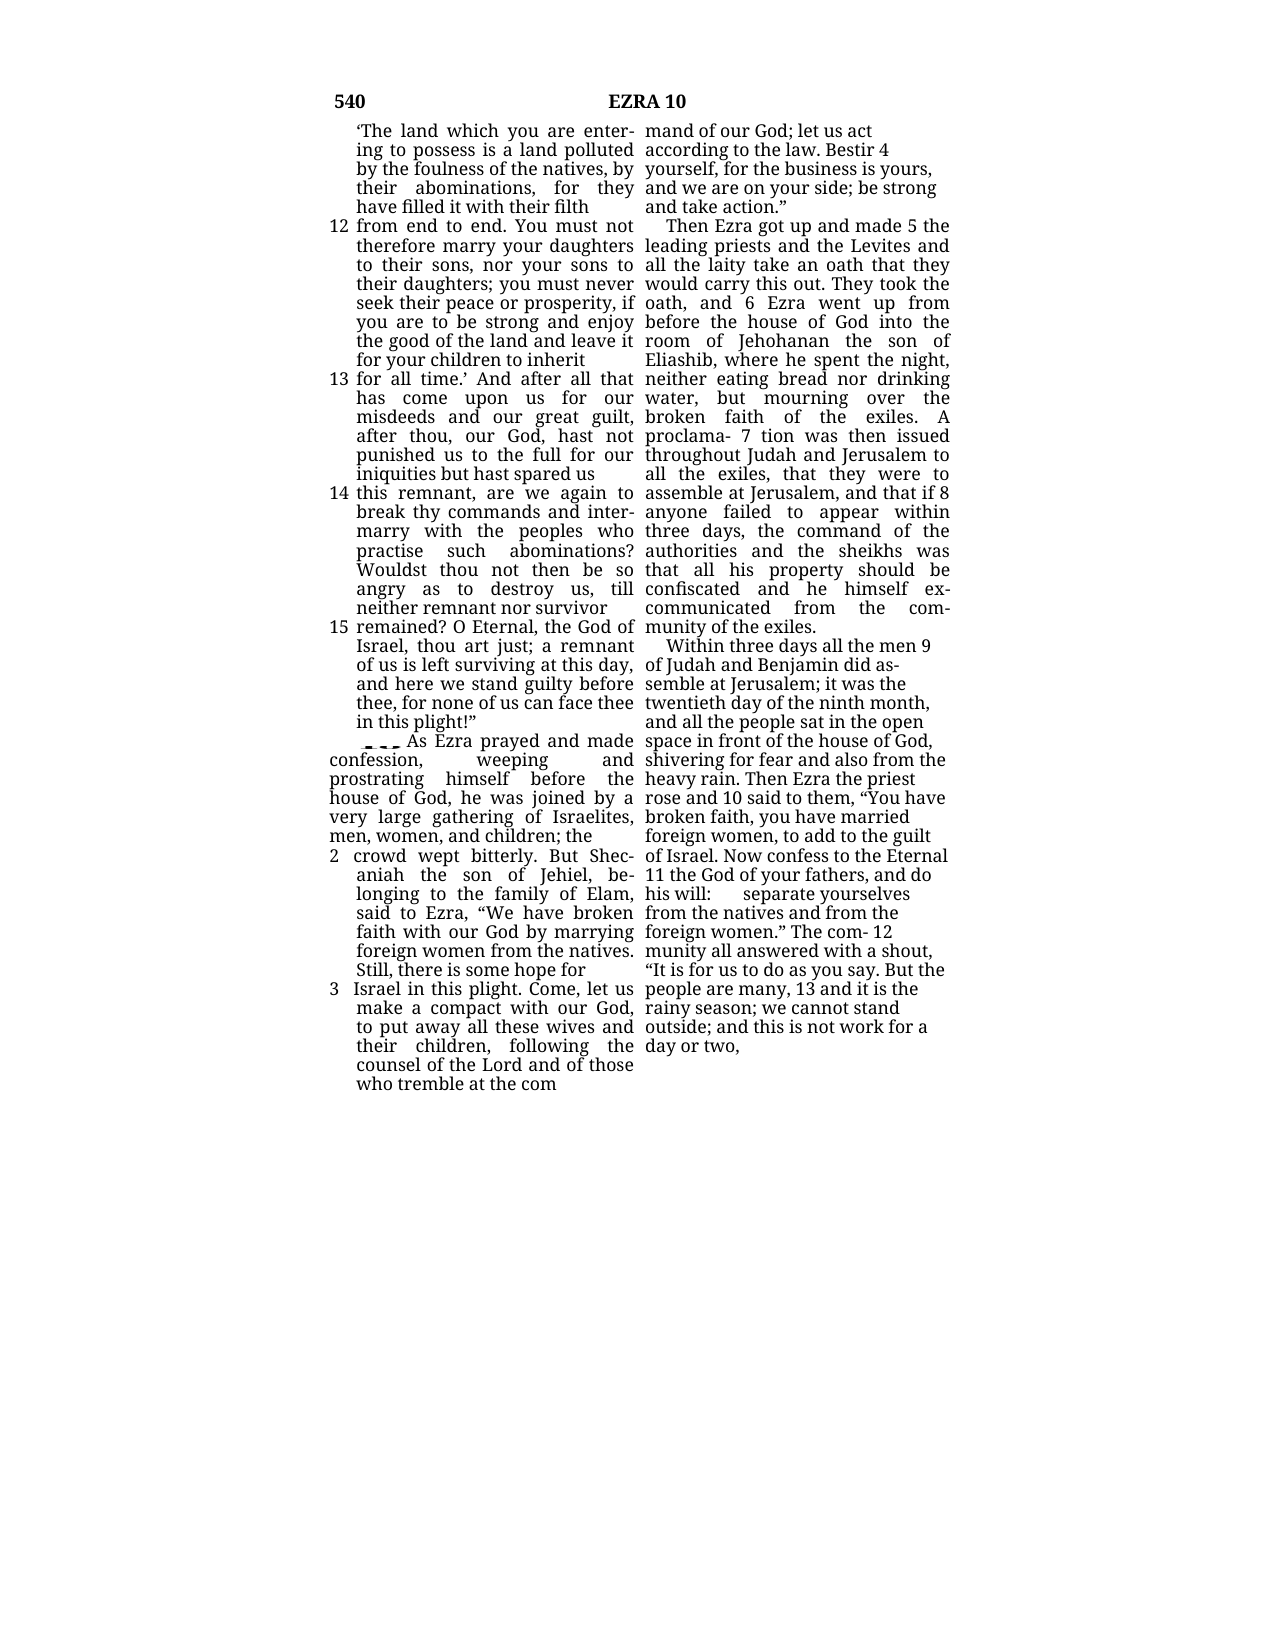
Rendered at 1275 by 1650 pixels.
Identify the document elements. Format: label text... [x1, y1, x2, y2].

text ‘The land which you are enter­ing to possess is a land polluted by the foulness of the natives, by their abominations, for they have filled it with their filth [356, 122, 634, 218]
text Within three days all the men 9 of Judah and Benjamin did as­semble at Jerusalem; it was the twentieth day of the ninth month, and all the people sat in the open space in front of the house of God, shivering for fear and also from the heavy rain. Then Ezra the priest rose and 10 said to them, “You have broken faith, you have married foreign women, to add to the guilt of Is­rael. Now confess to the Eternal 11 the God of your fathers, and do his will: separate yourselves [645, 637, 950, 904]
text mand of our God; let us act according to the law. Bestir 4 yourself, for the business is yours, and we are on your side; be strong and take action.” [645, 122, 950, 218]
text As Ezra prayed and made confession, weeping and prostrating himself before the house of God, he was joined by a very large gathering of Israelites, men, women, and children; the [329, 732, 634, 847]
text Then Ezra got up and made 5 the leading priests and the Levites and all the laity take an oath that they would carry this out. They took the oath, and 6 Ezra went up from before the house of God into the room of Jehohanan the son of Eliashib, where he spent the night, neither eating bread nor drinking water, but mourning over the broken faith of the exiles. A proclama- 7 tion was then issued throughout Judah and Jerusalem to all the exiles, that they were to assem­ble at Jerusalem, and that if 8 anyone failed to appear within three days, the command of the authorities and the sheikhs was that all his property should be confiscated and he himself ex­communicated from the com­munity of the exiles. [645, 218, 950, 637]
list from end to end. You must not therefore marry your daughters to their sons, nor your sons to their daughters; you must never seek their peace or prosperity, if you are to be strong and enjoy the good of the land and leave it for your children to inherit [329, 218, 634, 370]
list Israel in this plight. Come, let us make a compact with our God, to put away all these wives and their children, following the counsel of the Lord and of those who tremble at the com­ [329, 980, 634, 1094]
list this remnant, are we again to break thy commands and inter­marry with the peoples who practise such abominations? Wouldst thou not then be so angry as to destroy us, till neither remnant nor survivor [329, 484, 634, 618]
list remained? O Eternal, the God of Israel, thou art just; a rem­nant of us is left surviving at this day, and here we stand guilty before thee, for none of us can face thee in this plight!” [329, 618, 634, 732]
list for all time.’ And after all that has come upon us for our misdeeds and our great guilt, after thou, our God, hast not punished us to the full for our iniquities but hast spared us [329, 370, 634, 484]
text from the natives and from the foreign women.” The com- 12 munity all answered with a shout, “It is for us to do as you say. But the people are many, 13 and it is the rainy season; we cannot stand outside; and this is not work for a day or two, [645, 904, 950, 1056]
list crowd wept bitterly. But Shec- aniah the son of Jehiel, be­longing to the family of Elam, said to Ezra, “We have broken faith with our God by marrying foreign women from the natives. Still, there is some hope for [329, 847, 634, 980]
